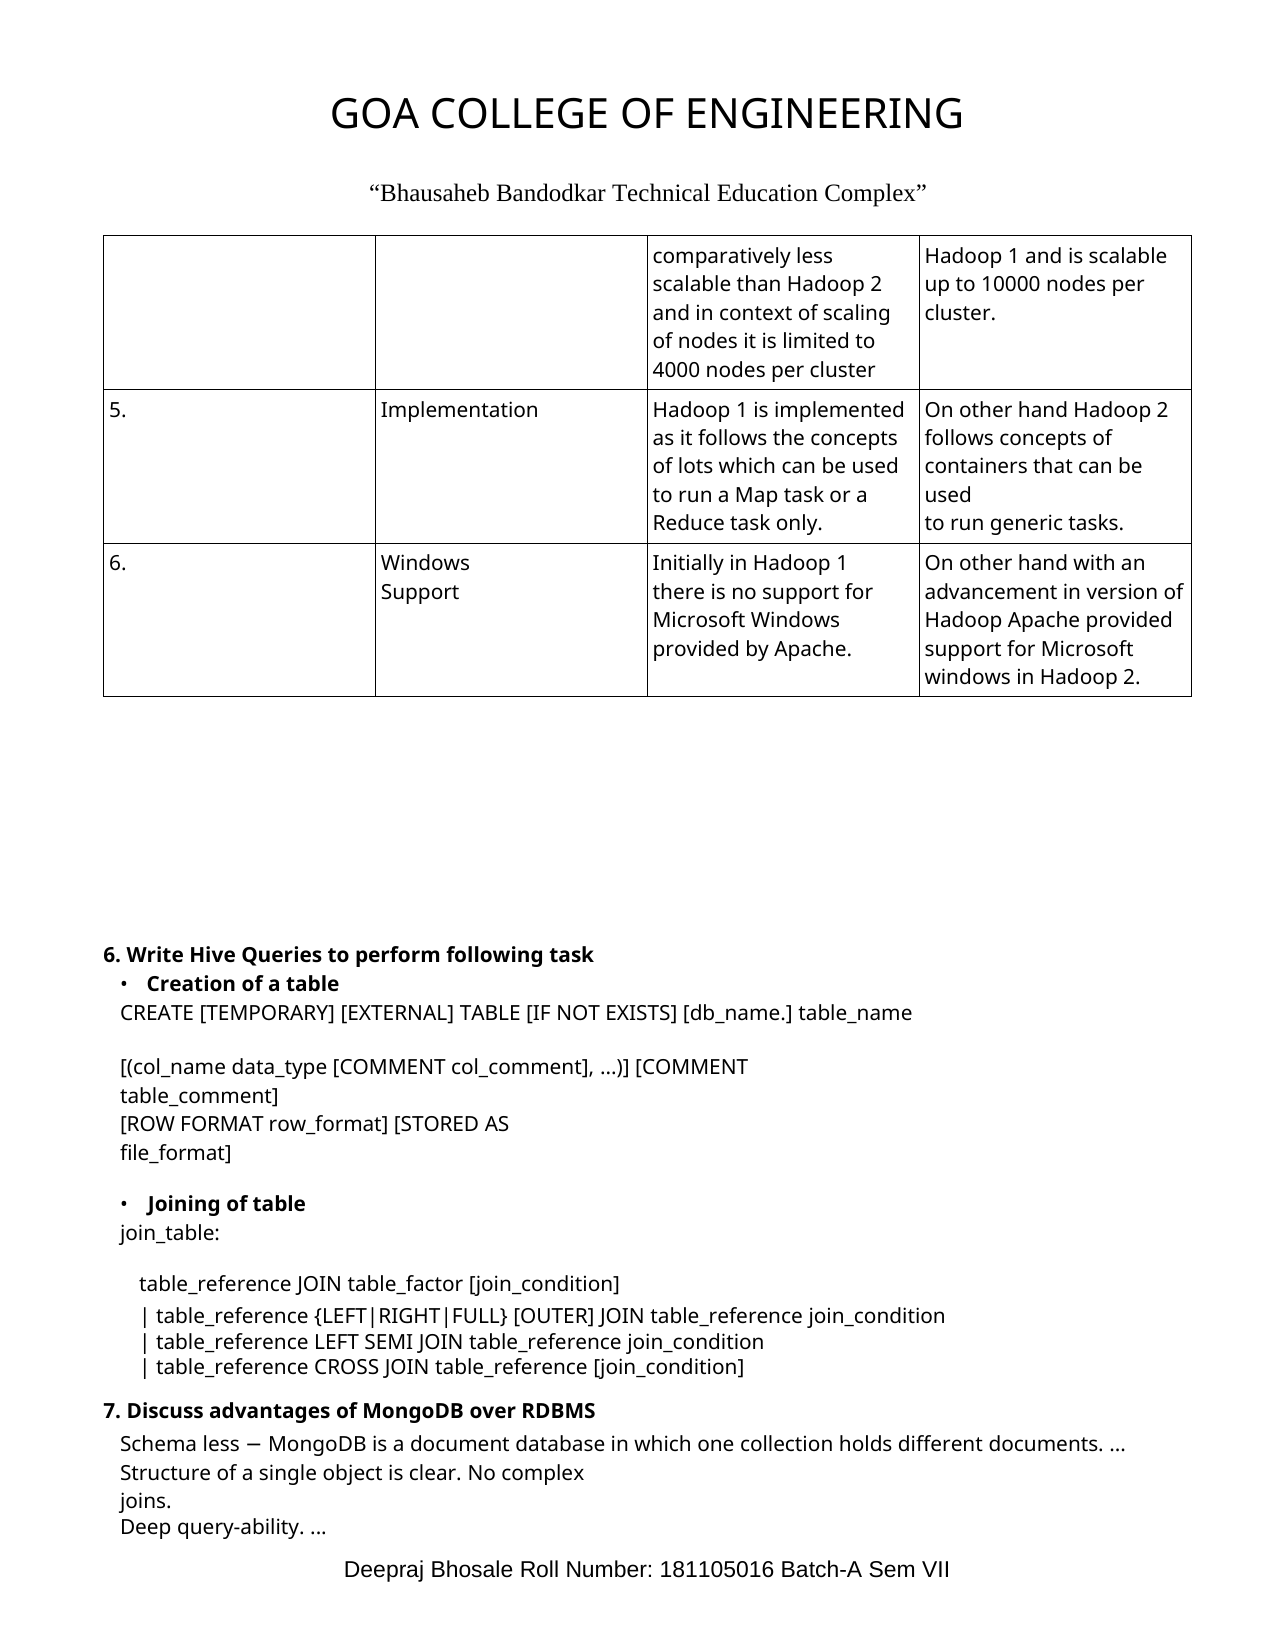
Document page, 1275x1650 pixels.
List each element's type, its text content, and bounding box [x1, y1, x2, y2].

text CREATE [TEMPORARY] [EXTERNAL] TABLE [IF NOT EXISTS] [db_name.] table_name [120, 1001, 1191, 1026]
table_cell Initially in Hadoop 1 there is no support for Microsoft Windows provided by Apache. [648, 544, 919, 696]
text Schema less − MongoDB is a document database in which one collection holds different documents. ... [120, 1428, 1191, 1457]
text join_table: [120, 1221, 1191, 1246]
list Joining of table [120, 1192, 1191, 1217]
table_cell On other hand with an advancement in version of Hadoop Apache provided support for Microsoft windows in Hadoop 2. [920, 544, 1191, 696]
table_cell On other hand Hadoop 2 follows concepts of containers that can be used to run generic tasks. [920, 390, 1191, 543]
table_cell 6. [104, 544, 375, 696]
text | table_reference CROSS JOIN table_reference [join_condition] [139, 1354, 1191, 1379]
table_cell Hadoop 1 and is scalable up to 10000 nodes per cluster. [920, 236, 1191, 389]
table_cell 5. [104, 390, 375, 543]
table_cell Hadoop 1 is implemented as it follows the concepts of lots which can be used to run a Map task or a Reduce task only. [648, 390, 919, 543]
text table_reference JOIN table_factor [join_condition] [139, 1272, 1191, 1297]
table_cell [376, 236, 647, 389]
text [ROW FORMAT row_format] [STORED AS file_format] [120, 1109, 533, 1166]
text Structure of a single object is clear. No complex joins. [120, 1457, 620, 1514]
table_cell comparatively less scalable than Hadoop 2 and in context of scaling of nodes it is limited to 4000 nodes per cluster [648, 236, 919, 389]
text | table_reference LEFT SEMI JOIN table_reference join_condition [139, 1329, 1191, 1354]
text 7. Discuss advantages of MongoDB over RDBMS [103, 1396, 1191, 1424]
table_cell [104, 236, 375, 389]
list Creation of a table [120, 972, 1191, 997]
text Deep query-ability. ... [120, 1514, 1191, 1539]
text [(col_name data_type [COMMENT col_comment], ...)] [COMMENT table_comment] [120, 1051, 905, 1109]
table_cell Windows Support [376, 544, 647, 696]
text | table_reference {LEFT|RIGHT|FULL} [OUTER] JOIN table_reference join_condition [139, 1300, 1104, 1329]
text 6. Write Hive Queries to perform following task [103, 939, 1191, 968]
table_cell Implementation [376, 390, 647, 543]
